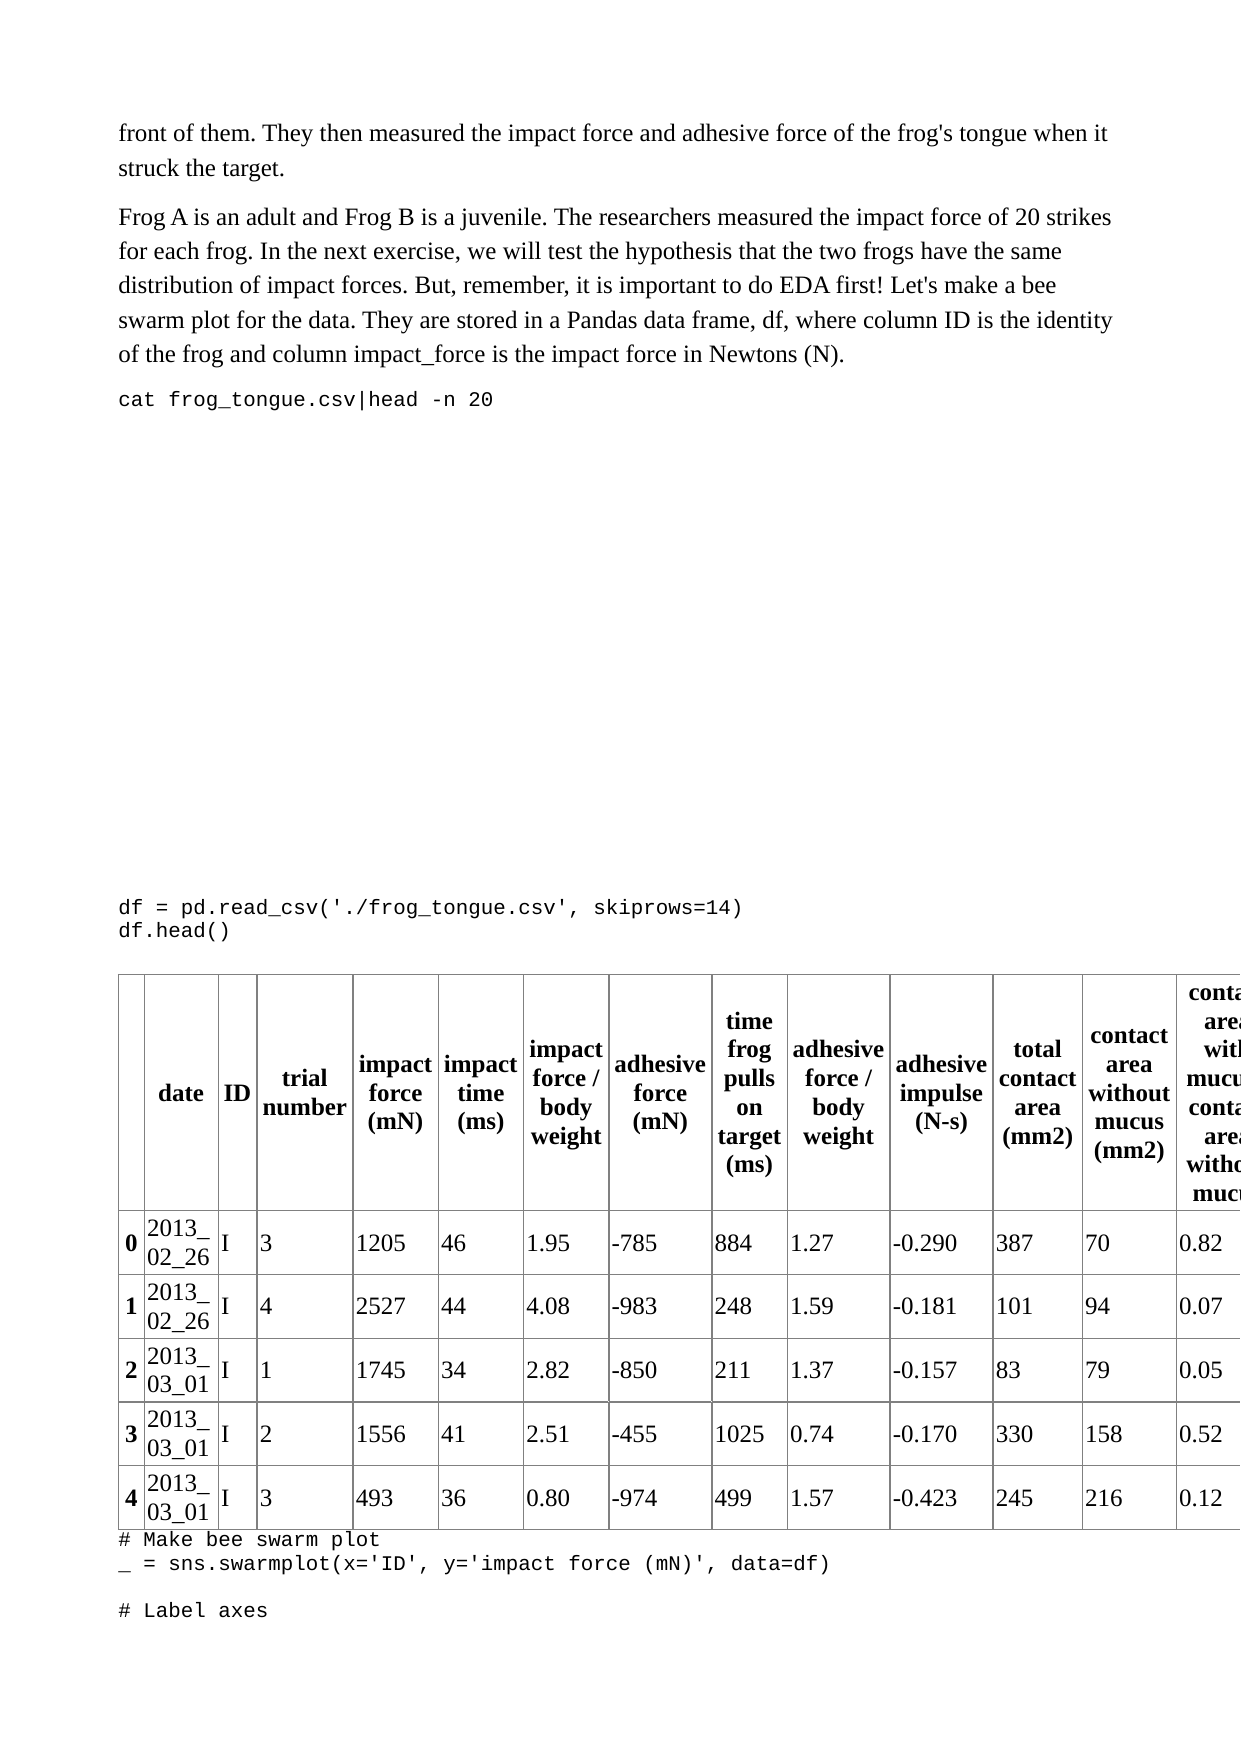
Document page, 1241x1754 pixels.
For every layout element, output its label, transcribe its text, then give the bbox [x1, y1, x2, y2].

table_cell -0.181 [891, 1275, 992, 1337]
table_cell -0.423 [891, 1466, 992, 1529]
table_cell -785 [610, 1211, 711, 1274]
text front of them. They then measured the impact force and adhesive force of the frog's tongue when it struck the target. [118, 118, 1122, 181]
table_cell 2013_03_01 [145, 1339, 218, 1401]
text Frog A is an adult and Frog B is a juvenile. The researchers measured the impact force of 20 strikes for each frog. In the next exercise, we will test the hypothesis that the two frogs have the same distribution of impact forces. But, remember, it is important to do EDA first! Let's make a bee swarm plot for the data. They are stored in a Pandas data frame, df, where column ID is the identity of the frog and column impact_force is the impact force in Newtons (N). [118, 202, 1122, 368]
table_cell 83 [994, 1339, 1082, 1401]
table_cell 79 [1083, 1339, 1176, 1401]
table_cell 2013_02_26 [145, 1211, 218, 1274]
table_cell -0.170 [891, 1403, 992, 1465]
table_cell 2013_03_01 [145, 1403, 218, 1465]
table_cell 2013_03_01 [145, 1466, 218, 1529]
table_cell 0.07 [1177, 1275, 1240, 1337]
table_cell 499 [713, 1466, 787, 1529]
table_cell 2527 [354, 1275, 438, 1337]
table_header total contact area (mm2) [994, 975, 1082, 1210]
table_cell 216 [1083, 1466, 1176, 1529]
table_cell 245 [994, 1466, 1082, 1529]
text cat frog_tongue.csv|head -n 20 [118, 389, 1122, 412]
table_cell I [219, 1211, 256, 1274]
table_cell -974 [610, 1466, 711, 1529]
table_cell -0.290 [891, 1211, 992, 1274]
table_cell 3 [258, 1466, 352, 1529]
table_header date [145, 975, 218, 1210]
table_header impact force (mN) [354, 975, 438, 1210]
text # Make bee swarm plot [118, 1530, 1122, 1553]
table_cell 1.59 [788, 1275, 889, 1337]
table_header adhesive force (mN) [610, 975, 711, 1210]
table_cell 3 [258, 1211, 352, 1274]
table_cell 884 [713, 1211, 787, 1274]
table_cell 1205 [354, 1211, 438, 1274]
table_cell 387 [994, 1211, 1082, 1274]
table_cell 0.82 [1177, 1211, 1240, 1274]
table_cell 46 [439, 1211, 523, 1274]
table_header ID [219, 975, 256, 1210]
table_cell 0.74 [788, 1403, 889, 1465]
table_cell -983 [610, 1275, 711, 1337]
table_cell 4 [119, 1466, 144, 1529]
table_cell 4 [258, 1275, 352, 1337]
text df = pd.read_csv('./frog_tongue.csv', skiprows=14) [118, 897, 1122, 921]
table_cell I [219, 1403, 256, 1465]
table_cell 211 [713, 1339, 787, 1401]
table_cell 2.82 [524, 1339, 608, 1401]
table_header time frog pulls on target (ms) [713, 975, 787, 1210]
table_cell 0 [119, 1211, 144, 1274]
table_cell 248 [713, 1275, 787, 1337]
table_cell 2 [258, 1403, 352, 1465]
table_cell 1.95 [524, 1211, 608, 1274]
table_cell 94 [1083, 1275, 1176, 1337]
table_cell I [219, 1275, 256, 1337]
table_cell 4.08 [524, 1275, 608, 1337]
table_cell 101 [994, 1275, 1082, 1337]
text df.head() [118, 921, 1122, 944]
table_cell 36 [439, 1466, 523, 1529]
table_cell 1.37 [788, 1339, 889, 1401]
table_cell 158 [1083, 1403, 1176, 1465]
table_cell 0.52 [1177, 1403, 1240, 1465]
table_cell I [219, 1466, 256, 1529]
table_header adhesive force / body weight [788, 975, 889, 1210]
table_cell -850 [610, 1339, 711, 1401]
table_cell 1745 [354, 1339, 438, 1401]
table_cell 1 [119, 1275, 144, 1337]
table_cell 2.51 [524, 1403, 608, 1465]
table_header impact force / body weight [524, 975, 608, 1210]
table_cell 0.12 [1177, 1466, 1240, 1529]
table_cell 41 [439, 1403, 523, 1465]
text _ = sns.swarmplot(x='ID', y='impact force (mN)', data=df) [118, 1553, 1122, 1576]
table_header contact area without mucus (mm2) [1083, 975, 1176, 1210]
table_cell 330 [994, 1403, 1082, 1465]
table_cell 493 [354, 1466, 438, 1529]
table_cell I [219, 1339, 256, 1401]
table_cell 1 [258, 1339, 352, 1401]
table_cell 1556 [354, 1403, 438, 1465]
table_cell 1025 [713, 1403, 787, 1465]
text # Label axes [118, 1600, 1122, 1624]
table_header impact time (ms) [439, 975, 523, 1210]
table_cell 34 [439, 1339, 523, 1401]
table_cell 2013_02_26 [145, 1275, 218, 1337]
table_header adhesive impulse (N-s) [891, 975, 992, 1210]
table_header [119, 975, 144, 1210]
table_cell 44 [439, 1275, 523, 1337]
table_cell 3 [119, 1403, 144, 1465]
table_cell 0.05 [1177, 1339, 1240, 1401]
table_cell 1.27 [788, 1211, 889, 1274]
table_cell 1.57 [788, 1466, 889, 1529]
table_cell 2 [119, 1339, 144, 1401]
table_cell 70 [1083, 1211, 1176, 1274]
table_cell -0.157 [891, 1339, 992, 1401]
table_header contact area with mucus / contact area without mucus [1177, 975, 1240, 1210]
table_header trial number [258, 975, 352, 1210]
table_cell 0.80 [524, 1466, 608, 1529]
table_cell -455 [610, 1403, 711, 1465]
